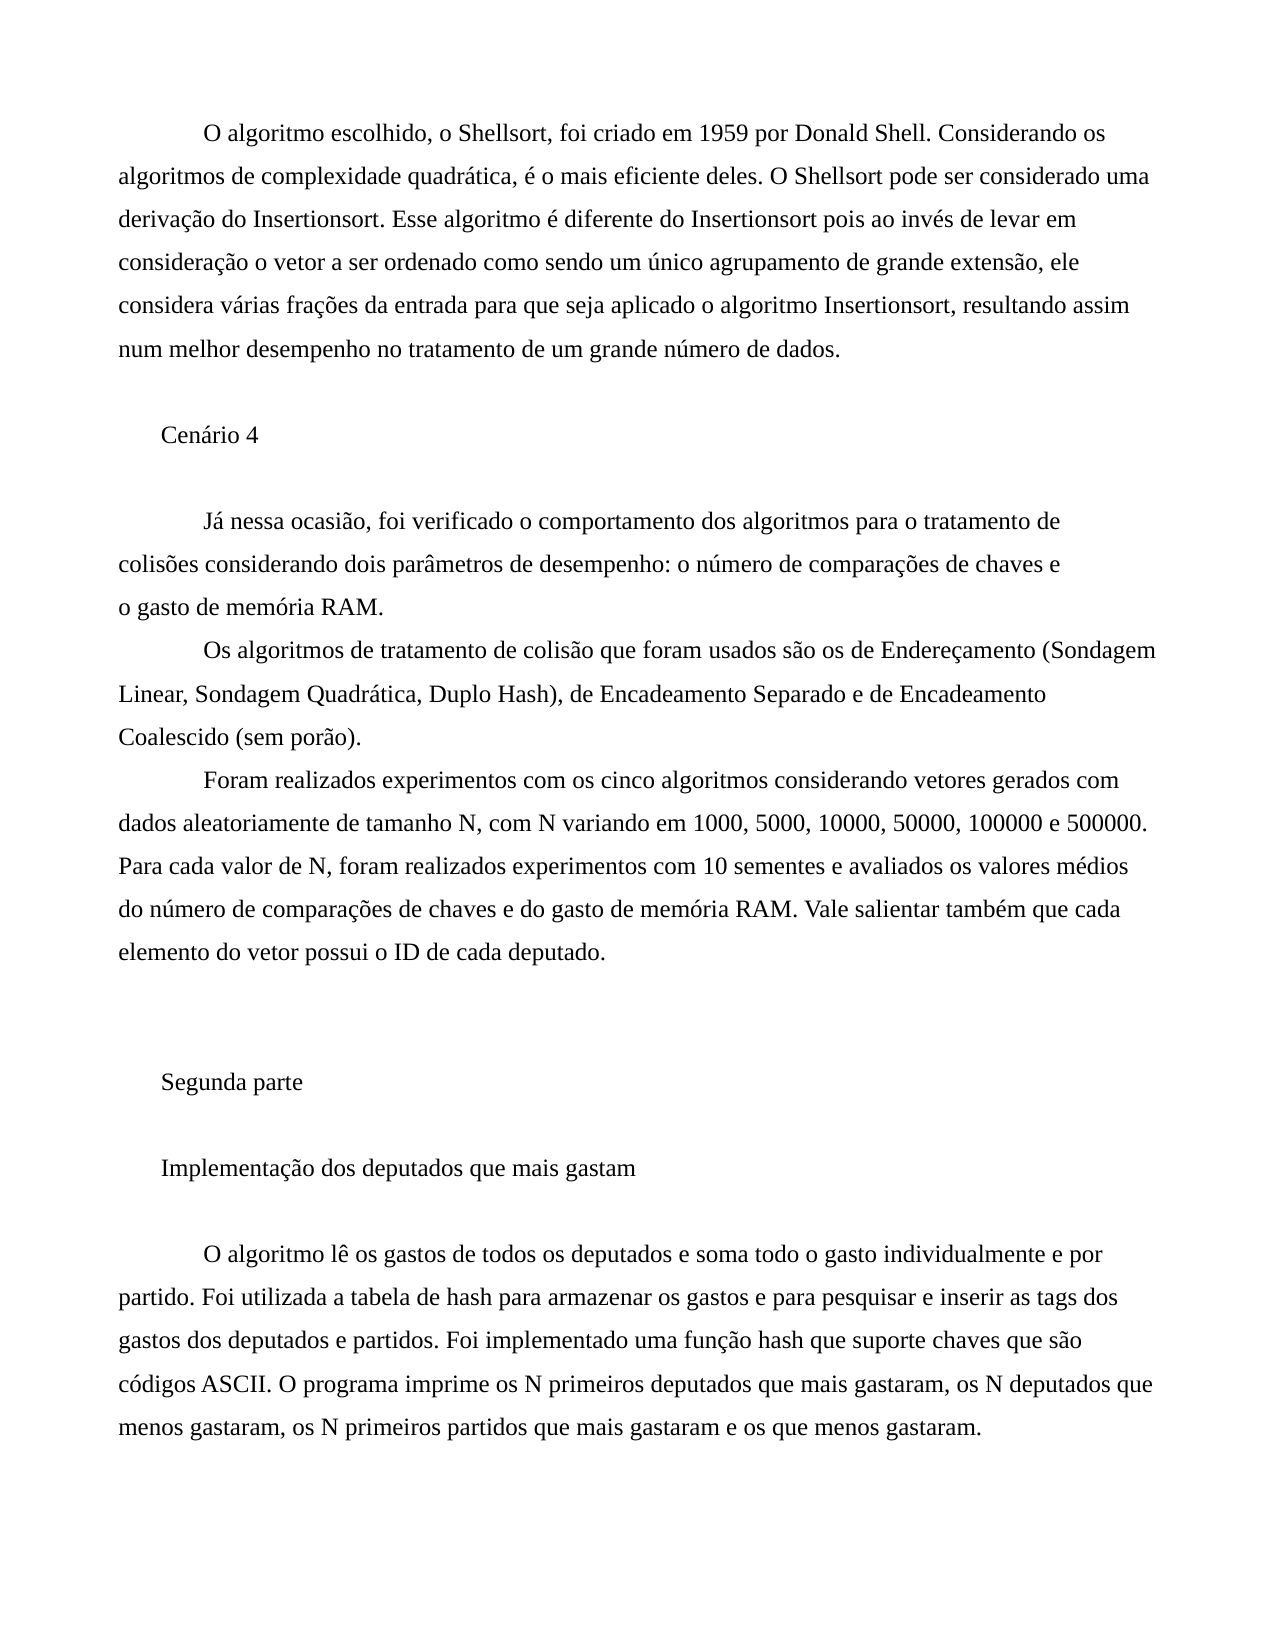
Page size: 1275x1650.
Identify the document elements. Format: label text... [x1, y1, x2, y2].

text o gasto de memória RAM. [118, 592, 1157, 621]
text Os algoritmos de tratamento de colisão que foram usados são os de Endereçamento (Sondagem Linear, Sondagem Quadrática, Duplo Hash), de Encadeamento Separado e de Encadeamento Coalescido (sem porão). [118, 636, 1157, 751]
text Já nessa ocasião, foi verificado o comportamento dos algoritmos para o tratamento de [118, 506, 1157, 535]
text O algoritmo escolhido, o Shellsort, foi criado em 1959 por Donald Shell. Considerando os algoritmos de complexidade quadrática, é o mais eficiente deles. O Shellsort pode ser considerado uma derivação do Insertionsort. Esse algoritmo é diferente do Insertionsort pois ao invés de levar em consideração o vetor a ser ordenado como sendo um único agrupamento de grande extensão, ele considera várias frações da entrada para que seja aplicado o algoritmo Insertionsort, resultando assim num melhor desempenho no tratamento de um grande número de dados. [118, 118, 1157, 362]
text Cenário 4 [118, 420, 1157, 449]
text O algoritmo lê os gastos de todos os deputados e soma todo o gasto individualmente e por partido. Foi utilizada a tabela de hash para armazenar os gastos e para pesquisar e inserir as tags dos gastos dos deputados e partidos. Foi implementado uma função hash que suporte chaves que são códigos ASCII. O programa imprime os N primeiros deputados que mais gastaram, os N deputados que menos gastaram, os N primeiros partidos que mais gastaram e os que menos gastaram. [118, 1239, 1157, 1441]
text Implementação dos deputados que mais gastam [118, 1153, 1157, 1182]
text colisões considerando dois parâmetros de desempenho: o número de comparações de chaves e [118, 549, 1157, 578]
text Segunda parte [118, 1067, 1157, 1096]
text Foram realizados experimentos com os cinco algoritmos considerando vetores gerados com dados aleatoriamente de tamanho N, com N variando em 1000, 5000, 10000, 50000, 100000 e 500000. Para cada valor de N, foram realizados experimentos com 10 sementes e avaliados os valores médios do número de comparações de chaves e do gasto de memória RAM. Vale salientar também que cada elemento do vetor possui o ID de cada deputado. [118, 765, 1157, 966]
